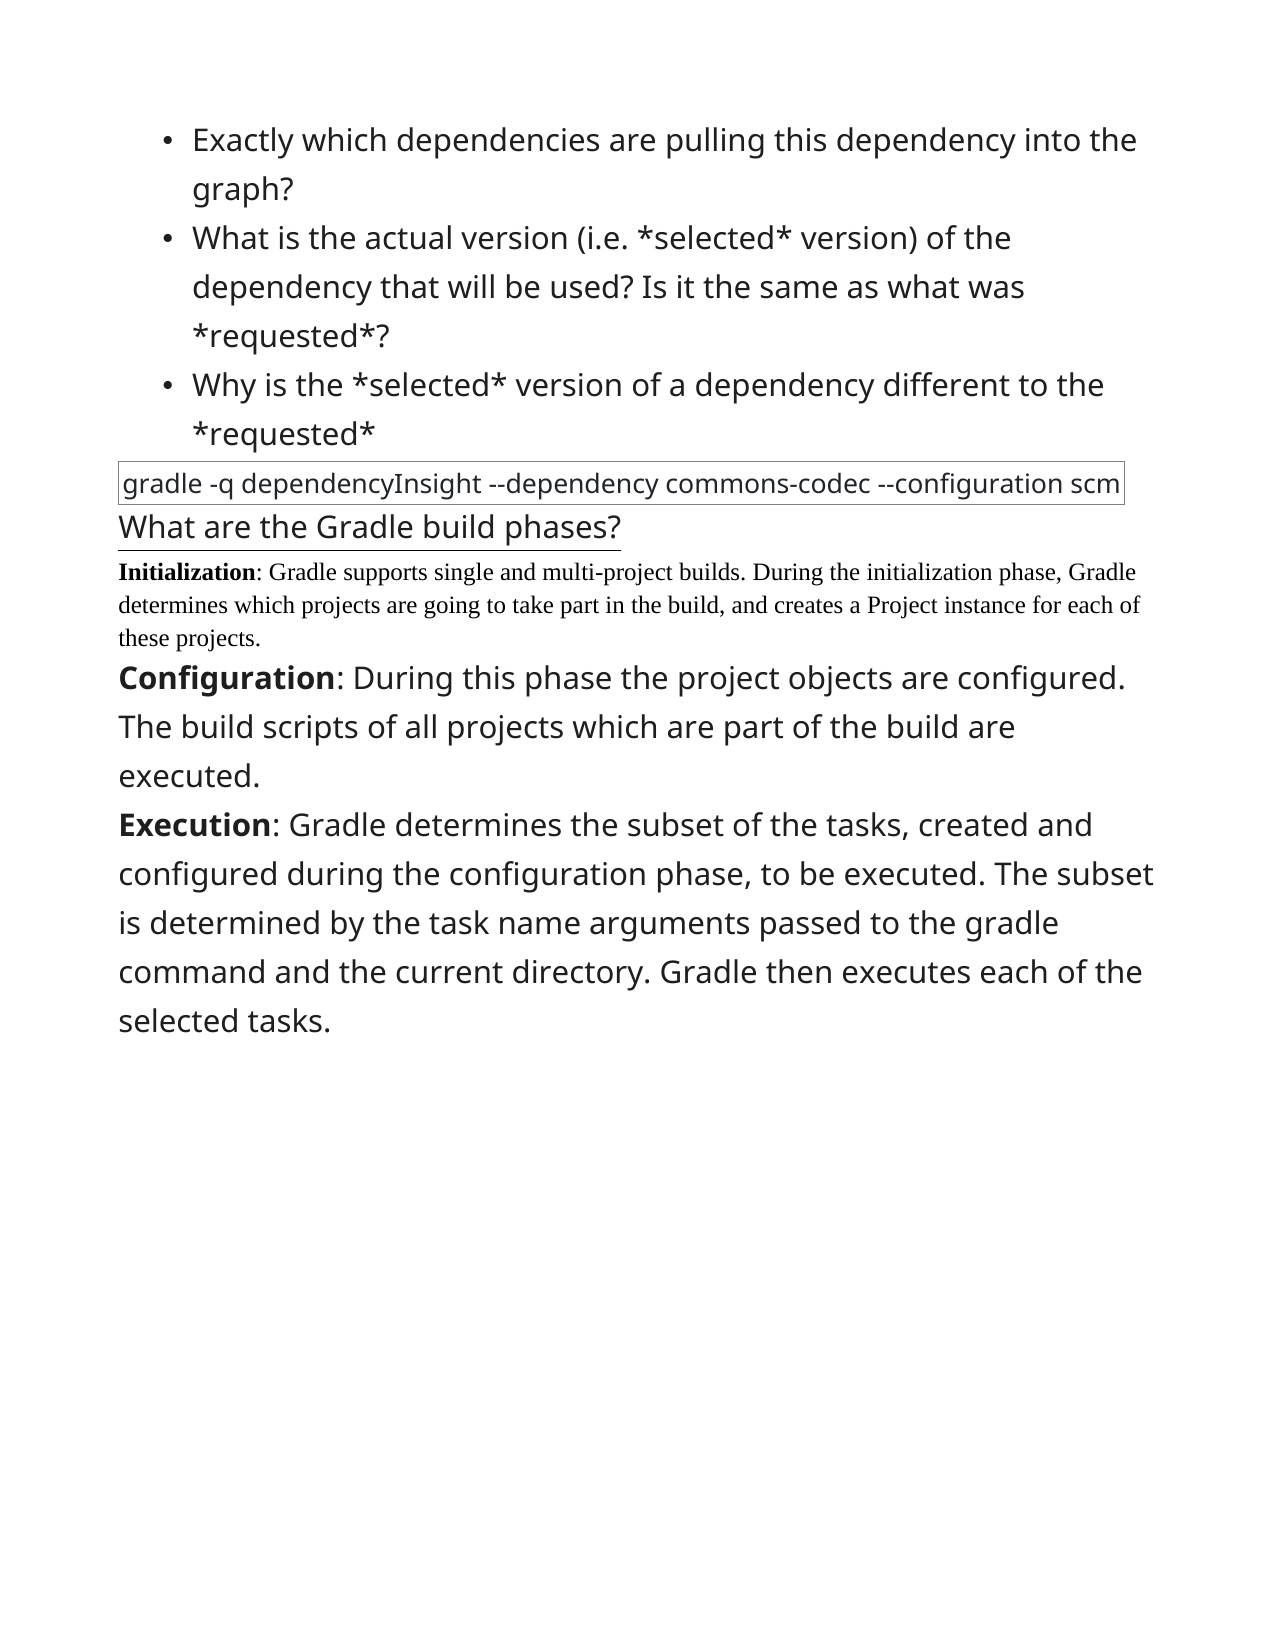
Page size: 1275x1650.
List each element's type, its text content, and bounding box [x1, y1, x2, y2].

text gradle -q dependencyInsight --dependency commons-codec --configuration scm [119, 462, 1124, 504]
list Exactly which dependencies are pulling this dependency into the graph? [162, 118, 1157, 210]
text Initialization: Gradle supports single and multi-project builds. During the initialization phase, Gradle determines which projects are going to take part in the build, and creates a Project instance for each of these projects. [118, 557, 1157, 652]
list What is the actual version (i.e. *selected* version) of the dependency that will be used? Is it the same as what was *requested*? [162, 216, 1157, 357]
text What are the Gradle build phases? [118, 505, 1157, 551]
text Configuration: During this phase the project objects are configured. The build scripts of all projects which are part of the build are executed. [118, 656, 1157, 797]
text Execution: Gradle determines the subset of the tasks, created and configured during the configuration phase, to be executed. The subset is determined by the task name arguments passed to the gradle command and the current directory. Gradle then executes each of the selected tasks. [118, 803, 1157, 1042]
list Why is the *selected* version of a dependency different to the *requested* [162, 363, 1157, 454]
